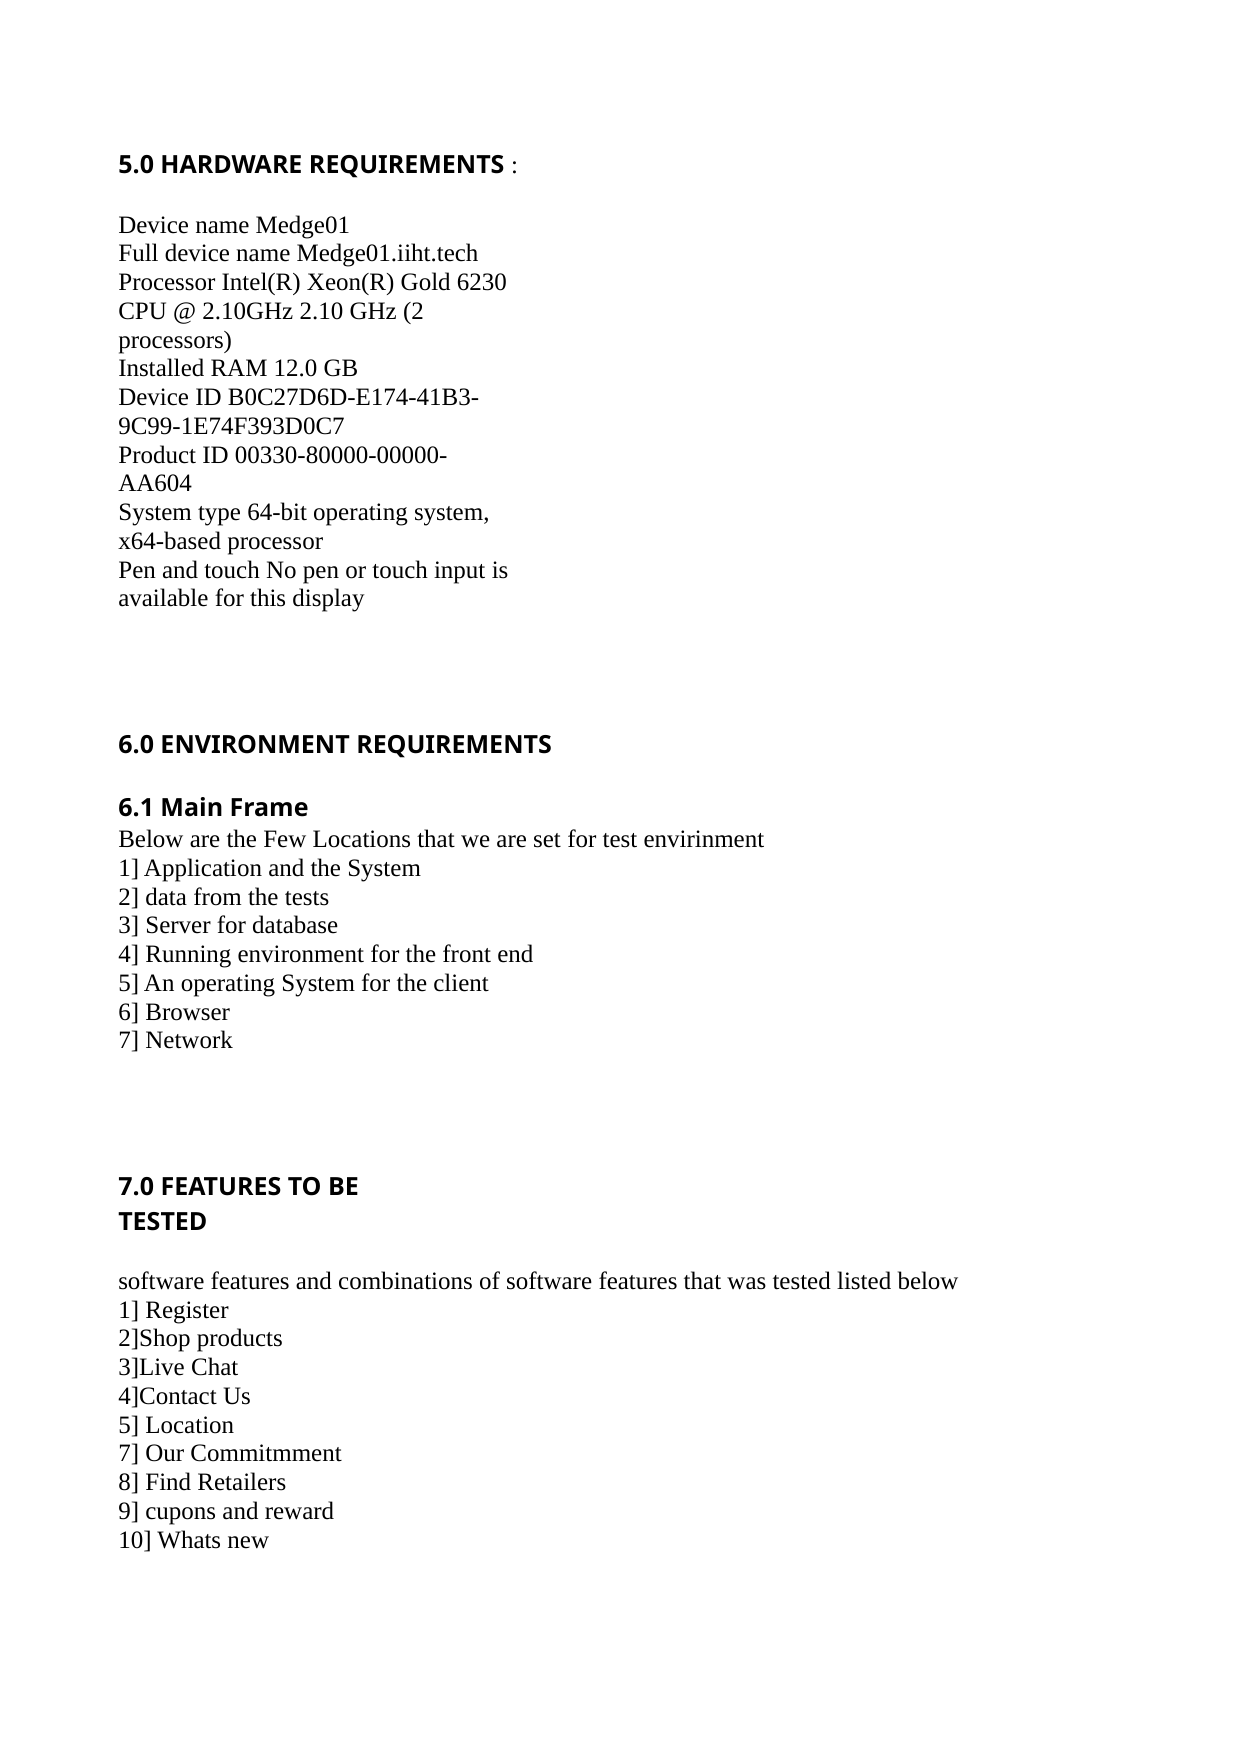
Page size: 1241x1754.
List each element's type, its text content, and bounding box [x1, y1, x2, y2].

text software features and combinations of software features that was tested listed below [118, 1266, 1122, 1295]
text 1] Application and the System [118, 853, 1122, 882]
text 5] An operating System for the client [118, 968, 1122, 997]
text Product ID 00330-80000-00000- [118, 440, 1122, 468]
text x64-based processor [118, 526, 1122, 555]
text 3]Live Chat [118, 1352, 1122, 1381]
text Pen and touch No pen or touch input is [118, 555, 1122, 583]
text processors) [118, 325, 1122, 353]
text 2]Shop products [118, 1323, 1122, 1352]
text 9] cupons and reward [118, 1496, 1122, 1525]
text Processor Intel(R) Xeon(R) Gold 6230 [118, 267, 1122, 296]
text AA604 [118, 468, 1122, 497]
text Full device name Medge01.iiht.tech [118, 238, 1122, 267]
text Device name Medge01 [118, 210, 1122, 238]
text 8] Find Retailers [118, 1467, 1122, 1496]
text Installed RAM 12.0 GB [118, 353, 1122, 382]
text available for this display [118, 583, 1122, 612]
text Below are the Few Locations that we are set for test envirinment [118, 824, 1122, 853]
text 3] Server for database [118, 910, 1122, 939]
text 6.1 Main Frame [118, 790, 1122, 824]
text 1] Register [118, 1295, 1122, 1323]
text TESTED [118, 1203, 1122, 1237]
text 7] Our Commitmment [118, 1438, 1122, 1467]
text 6] Browser [118, 997, 1122, 1025]
text 5.0 HARDWARE REQUIREMENTS : [118, 147, 1122, 181]
text CPU @ 2.10GHz 2.10 GHz (2 [118, 296, 1122, 325]
text 7] Network [118, 1025, 1122, 1054]
text 2] data from the tests [118, 882, 1122, 910]
text 9C99-1E74F393D0C7 [118, 411, 1122, 440]
text 4]Contact Us [118, 1381, 1122, 1410]
text Device ID B0C27D6D-E174-41B3- [118, 382, 1122, 411]
text 10] Whats new [118, 1525, 1122, 1553]
text 7.0 FEATURES TO BE [118, 1169, 1122, 1203]
text 6.0 ENVIRONMENT REQUIREMENTS [118, 727, 1122, 761]
text 4] Running environment for the front end [118, 939, 1122, 968]
text 5] Location [118, 1410, 1122, 1438]
text System type 64-bit operating system, [118, 497, 1122, 526]
